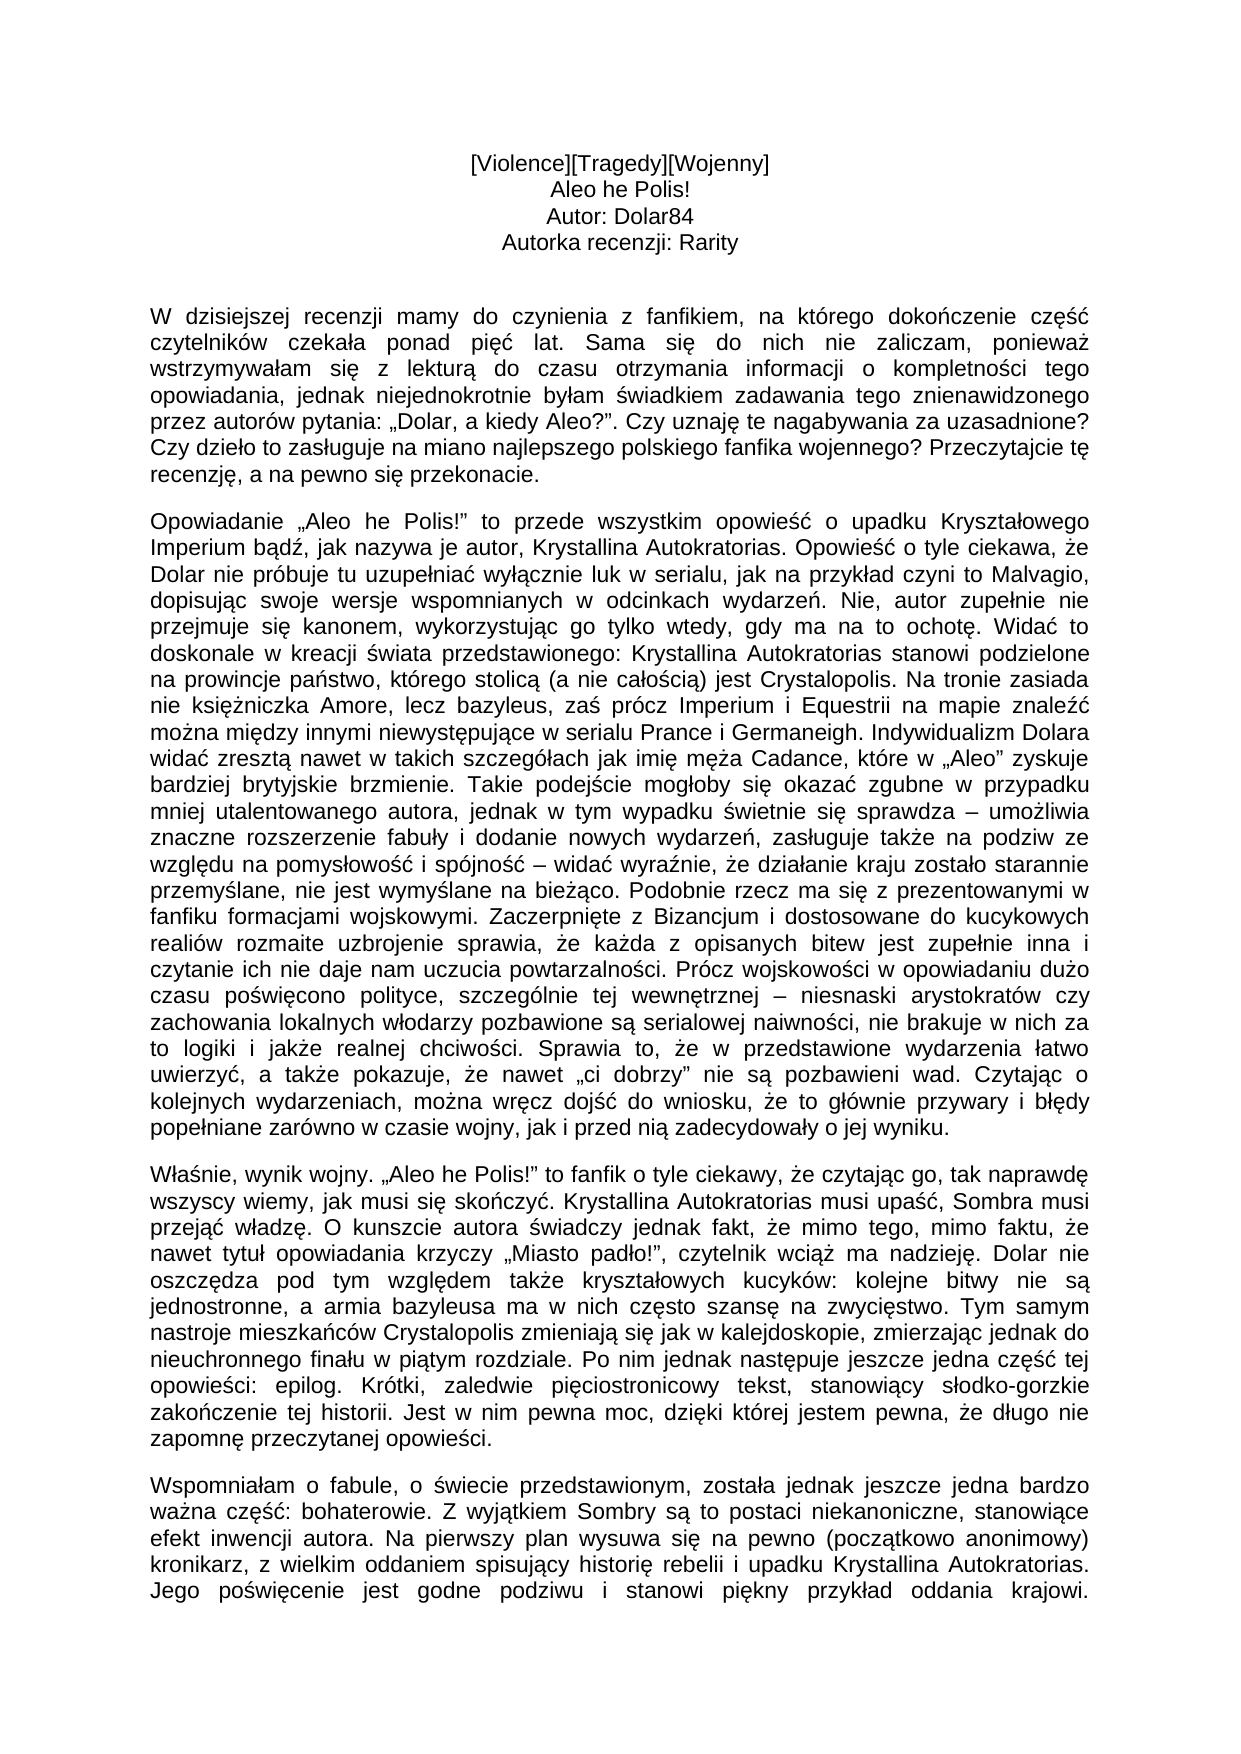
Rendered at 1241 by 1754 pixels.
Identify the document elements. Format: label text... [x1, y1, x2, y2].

text Autor: Dolar84 [150, 203, 1090, 229]
text Opowiadanie „Aleo he Polis!” to przede wszystkim opowieść o upadku Kryształowego Imperium bądź, jak nazywa je autor, Krystallina Autokratorias. Opowieść o tyle ciekawa, że Dolar nie próbuje tu uzupełniać wyłącznie luk w serialu, jak na przykład czyni to Malvagio, dopisując swoje wersje wspomnianych w odcinkach wydarzeń. Nie, autor zupełnie nie przejmuje się kanonem, wykorzystując go tylko wtedy, gdy ma na to ochotę. Widać to doskonale w kreacji świata przedstawionego: Krystallina Autokratorias stanowi podzielone na prowincje państwo, którego stolicą (a nie całością) jest Crystalopolis. Na tronie zasiada nie księżniczka Amore, lecz bazyleus, zaś prócz Imperium i Equestrii na mapie znaleźć można między innymi niewystępujące w serialu Prance i Germaneigh. Indywidualizm Dolara widać zresztą nawet w takich szczegółach jak imię męża Cadance, które w „Aleo” zyskuje bardziej brytyjskie brzmienie. Takie podejście mogłoby się okazać zgubne w przypadku mniej utalentowanego autora, jednak w tym wypadku świetnie się sprawdza – umożliwia znaczne rozszerzenie fabuły i dodanie nowych wydarzeń, zasługuje także na podziw ze względu na pomysłowość i spójność – widać wyraźnie, że działanie kraju zostało starannie przemyślane, nie jest wymyślane na bieżąco. Podobnie rzecz ma się z prezentowanymi w fanfiku formacjami wojskowymi. Zaczerpnięte z Bizancjum i dostosowane do kucykowych realiów rozmaite uzbrojenie sprawia, że każda z opisanych bitew jest zupełnie inna i czytanie ich nie daje nam uczucia powtarzalności. Prócz wojskowości w opowiadaniu dużo czasu poświęcono polityce, szczególnie tej wewnętrznej – niesnaski arystokratów czy zachowania lokalnych włodarzy pozbawione są serialowej naiwności, nie brakuje w nich za to logiki i jakże realnej chciwości. Sprawia to, że w przedstawione wydarzenia łatwo uwierzyć, a także pokazuje, że nawet „ci dobrzy” nie są pozbawieni wad. Czytając o kolejnych wydarzeniach, można wręcz dojść do wniosku, że to głównie przywary i błędy popełniane zarówno w czasie wojny, jak i przed nią zadecydowały o jej wyniku. [150, 508, 1090, 1140]
text Autorka recenzji: Rarity [150, 229, 1090, 255]
text [Violence][Tragedy][Wojenny] [150, 150, 1090, 176]
text W dzisiejszej recenzji mamy do czynienia z fanfikiem, na którego dokończenie część czytelników czekała ponad pięć lat. Sama się do nich nie zaliczam, ponieważ wstrzymywałam się z lekturą do czasu otrzymania informacji o kompletności tego opowiadania, jednak niejednokrotnie byłam świadkiem zadawania tego znienawidzonego przez autorów pytania: „Dolar, a kiedy Aleo?”. Czy uznaję te nagabywania za uzasadnione? Czy dzieło to zasługuje na miano najlepszego polskiego fanfika wojennego? Przeczytajcie tę recenzję, a na pewno się przekonacie. [150, 303, 1090, 487]
text Wspomniałam o fabule, o świecie przedstawionym, została jednak jeszcze jedna bardzo ważna część: bohaterowie. Z wyjątkiem Sombry są to postaci niekanoniczne, stanowiące efekt inwencji autora. Na pierwszy plan wysuwa się na pewno (początkowo anonimowy) kronikarz, z wielkim oddaniem spisujący historię rebelii i upadku Krystallina Autokratorias. Jego poświęcenie jest godne podziwu i stanowi piękny przykład oddania krajowi. [150, 1472, 1090, 1604]
text Właśnie, wynik wojny. „Aleo he Polis!” to fanfik o tyle ciekawy, że czytając go, tak naprawdę wszyscy wiemy, jak musi się skończyć. Krystallina Autokratorias musi upaść, Sombra musi przejąć władzę. O kunszcie autora świadczy jednak fakt, że mimo tego, mimo faktu, że nawet tytuł opowiadania krzyczy „Miasto padło!”, czytelnik wciąż ma nadzieję. Dolar nie oszczędza pod tym względem także kryształowych kucyków: kolejne bitwy nie są jednostronne, a armia bazyleusa ma w nich często szansę na zwycięstwo. Tym samym nastroje mieszkańców Crystalopolis zmieniają się jak w kalejdoskopie, zmierzając jednak do nieuchronnego finału w piątym rozdziale. Po nim jednak następuje jeszcze jedna część tej opowieści: epilog. Krótki, zaledwie pięciostronicowy tekst, stanowiący słodko-gorzkie zakończenie tej historii. Jest w nim pewna moc, dzięki której jestem pewna, że długo nie zapomnę przeczytanej opowieści. [150, 1161, 1090, 1451]
text Aleo he Polis! [150, 176, 1090, 203]
